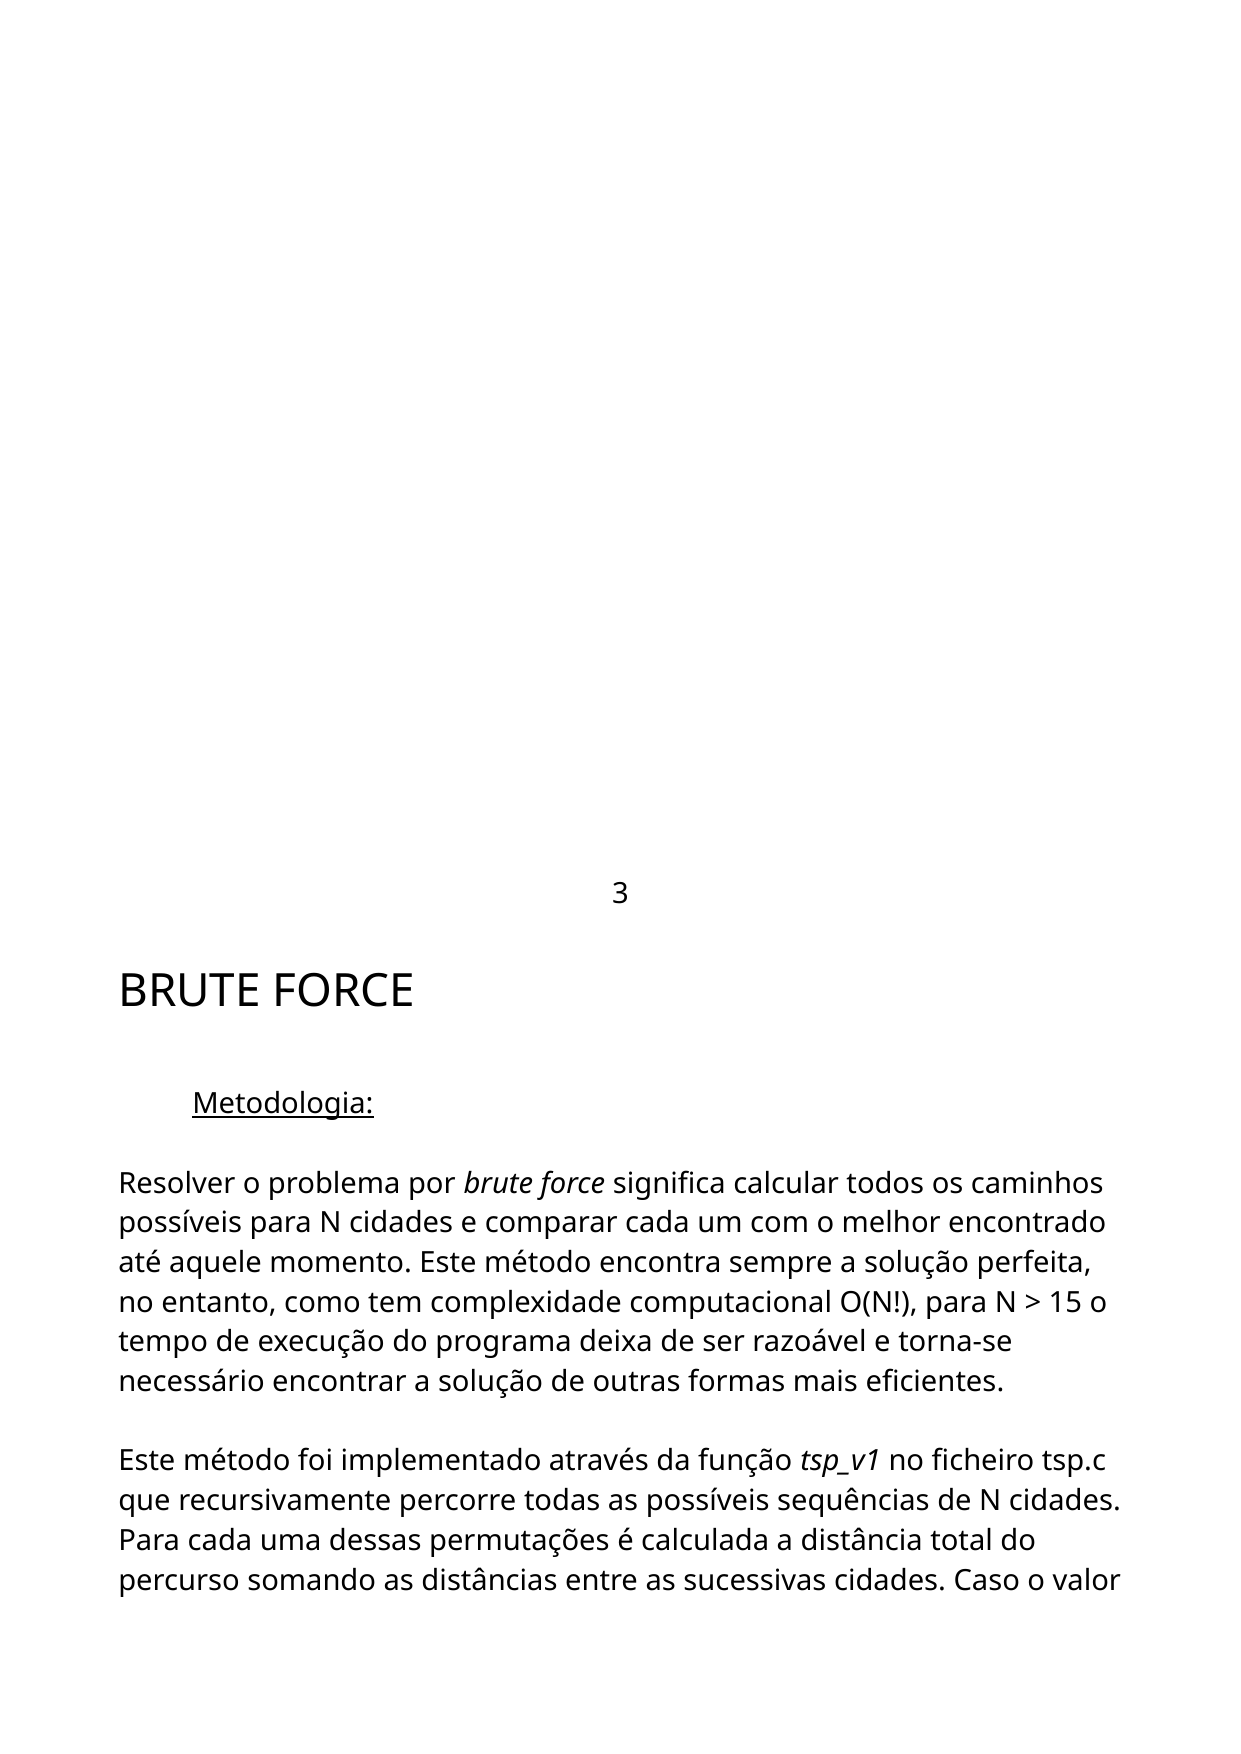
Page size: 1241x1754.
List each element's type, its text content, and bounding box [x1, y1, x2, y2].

text Metodologia: [118, 1082, 1122, 1122]
text Este método foi implementado através da função tsp_v1 no ficheiro tsp.c que recursivamente percorre todas as possíveis sequências de N cidades. Para cada uma dessas permutações é calculada a distância total do percurso somando as distâncias entre as sucessivas cidades. Caso o valor [118, 1440, 1122, 1598]
text BRUTE FORCE [118, 958, 1122, 1020]
text Resolver o problema por brute force significa calcular todos os caminhos possíveis para N cidades e comparar cada um com o melhor encontrado até aquele momento. Este método encontra sempre a solução perfeita, no entanto, como tem complexidade computacional O(N!), para N > 15 o tempo de execução do programa deixa de ser razoável e torna-se necessário encontrar a solução de outras formas mais eficientes. [118, 1162, 1122, 1400]
text 3 [118, 873, 1122, 912]
